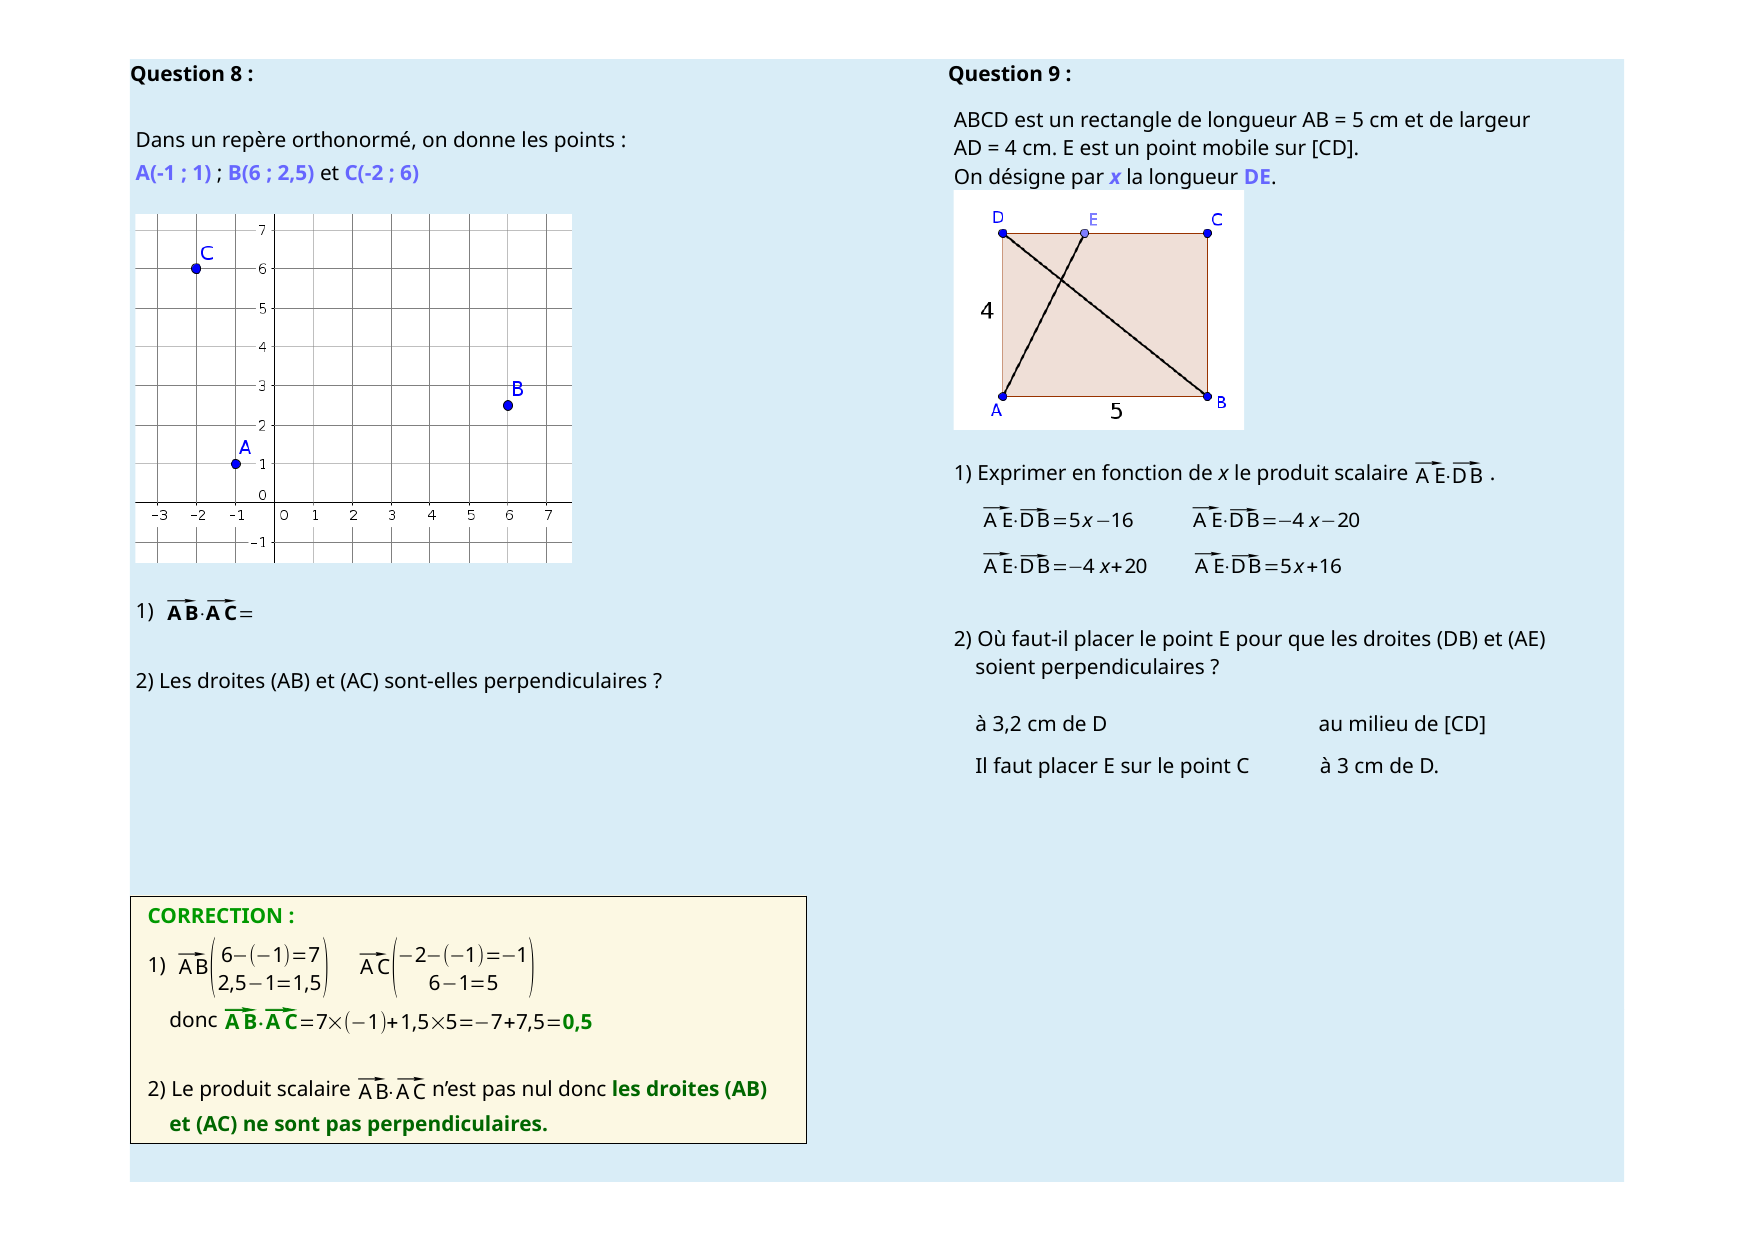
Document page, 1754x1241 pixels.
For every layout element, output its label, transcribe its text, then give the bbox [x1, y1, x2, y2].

table_header CORRECTION : 1) donc 2) Le produit scalairen’est pas nul donc les droites (AB) et (AC) ne sont pas perpendiculaires. [131, 897, 806, 1143]
text Dans un repère orthonormé, on donne les points : A(-1 ; 1) ; B(6 ; 2,5) et C(-2 ; 6) [130, 125, 877, 186]
picture [129, 59, 1625, 1182]
table_cell [948, 786, 1698, 1167]
text Question 9 : [948, 59, 1754, 87]
text Question 8 : [130, 59, 877, 87]
text 1) [130, 596, 877, 628]
table_header ABCD est un rectangle de longueur AB = 5 cm et de largeur AD = 4 cm. E est un point mobile sur [CD]. On désigne par x la longueur DE. 1) Exprimer en fonction de x le produit scalaire. 2) Où faut-il placer le point E pour que les droites (DB) et (AE) soient perpendiculaires ? à 3,2 cm de D au milieu de [CD] Il faut placer E sur le point C à 3 cm de D. [948, 99, 1698, 786]
text 2) Les droites (AB) et (AC) sont-elles perpendiculaires ? [130, 666, 877, 694]
table_cell [1698, 786, 1754, 1167]
table_header [1698, 99, 1754, 786]
picture [953, 190, 1245, 430]
